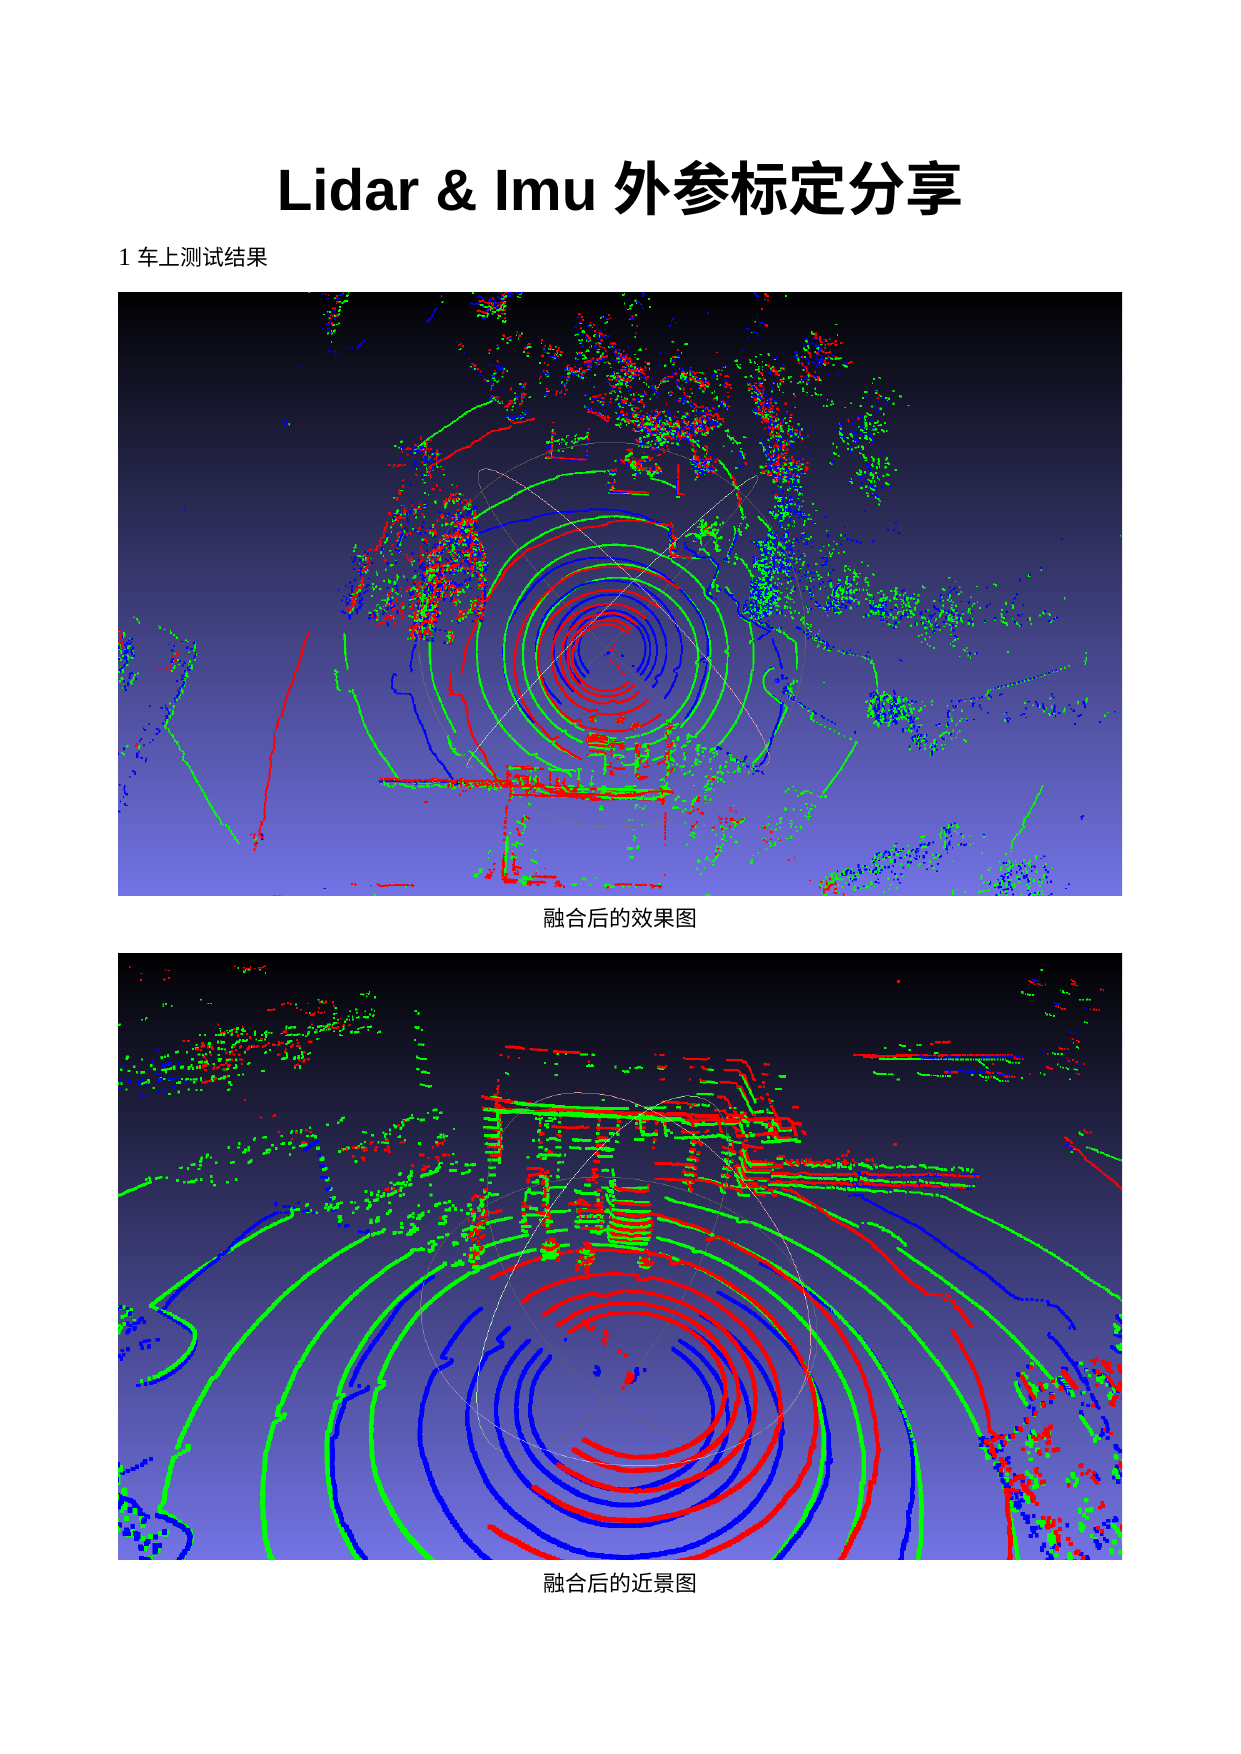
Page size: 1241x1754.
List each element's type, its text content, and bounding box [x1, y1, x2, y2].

text 融合后的近景图 [118, 1560, 1122, 1597]
title Lidar & Imu 外参标定分享 [118, 143, 1122, 228]
text 1 车上测试结果 [118, 240, 1122, 272]
picture [118, 953, 1123, 1560]
text 融合后的效果图 [118, 896, 1122, 933]
picture [118, 292, 1123, 896]
